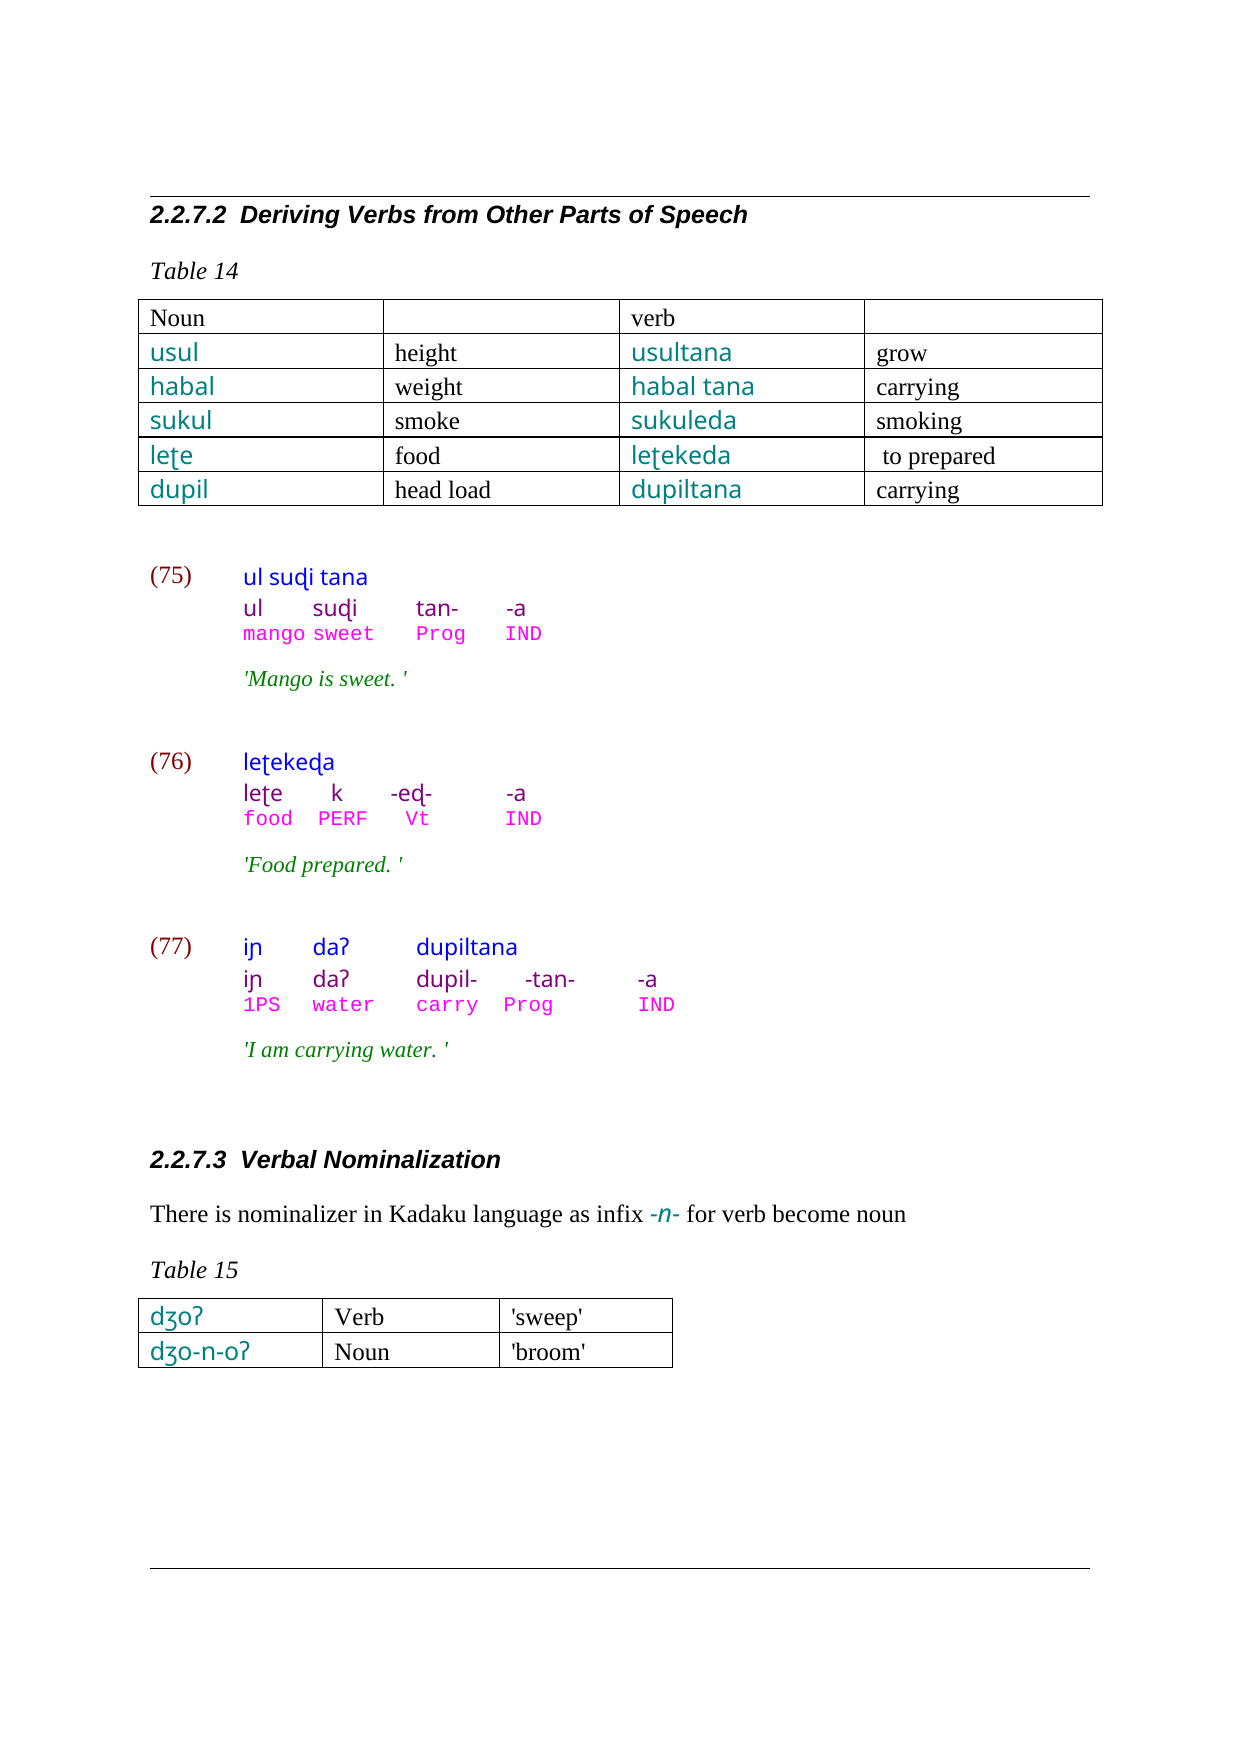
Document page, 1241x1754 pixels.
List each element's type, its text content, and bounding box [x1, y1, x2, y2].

table_cell usultana [620, 334, 864, 368]
table_cell dupil [139, 472, 383, 505]
table_header [143, 560, 235, 592]
table_cell carrying [865, 369, 1102, 402]
table_cell [143, 592, 235, 623]
table_cell habal [139, 369, 383, 402]
table_header [143, 931, 235, 962]
table_header [384, 300, 619, 333]
table_cell mango sweet Prog IND 'Mango is sweet. ' [235, 623, 1240, 692]
table_header [143, 746, 235, 777]
table_cell 1PS water carry Prog IND 'I am carrying water. ' [235, 994, 1240, 1062]
text Table 14 [150, 253, 1090, 286]
table_cell dupiltana [620, 472, 864, 505]
table_header ul suɖi tana [235, 560, 1240, 592]
table_cell carrying [865, 472, 1102, 505]
table_cell habal tana [620, 369, 864, 402]
table_header Verb [323, 1299, 499, 1332]
table_cell head load [384, 472, 619, 505]
table_header iɲ daʔ dupiltana [235, 931, 1240, 962]
table_cell weight [384, 369, 619, 402]
table_cell sukul [139, 403, 383, 436]
table_header dʒoʔ [139, 1299, 322, 1332]
table_cell food [384, 438, 619, 471]
table_cell smoke [384, 403, 619, 436]
table_cell Noun [323, 1333, 499, 1367]
table_cell leʈekeda [620, 438, 864, 471]
subtitle Verbal Nominalization [150, 1142, 1090, 1175]
subtitle Deriving Verbs from Other Parts of Speech [150, 197, 1090, 230]
table_cell height [384, 334, 619, 368]
table_cell [143, 623, 235, 692]
table_cell food PERF Vt IND 'Food prepared. ' [235, 808, 1240, 877]
text There is nominalizer in Kadaku language as infix -n- for verb become noun [150, 1196, 1090, 1229]
table_cell iɲ daʔ dupil- -tan- -a [235, 963, 1240, 994]
table_header Noun [139, 300, 383, 333]
table_cell [143, 777, 235, 808]
table_cell [143, 963, 235, 994]
table_cell dʒo-n-oʔ [139, 1333, 322, 1367]
table_cell 'broom' [500, 1333, 672, 1367]
table_cell [143, 808, 235, 877]
table_header verb [620, 300, 864, 333]
table_cell to prepared [865, 438, 1102, 471]
table_header 'sweep' [500, 1299, 672, 1332]
text Table 15 [150, 1252, 1090, 1285]
table_cell smoking [865, 403, 1102, 436]
table_cell [143, 994, 235, 1062]
table_cell usul [139, 334, 383, 368]
table_cell grow [865, 334, 1102, 368]
table_cell ul suɖi tan- -a [235, 592, 1240, 623]
table_header leʈekeɖa [235, 746, 1240, 777]
table_cell leʈe k -eɖ- -a [235, 777, 1240, 808]
table_cell sukuleda [620, 403, 864, 436]
table_cell leʈe [139, 438, 383, 471]
table_header [865, 300, 1102, 333]
